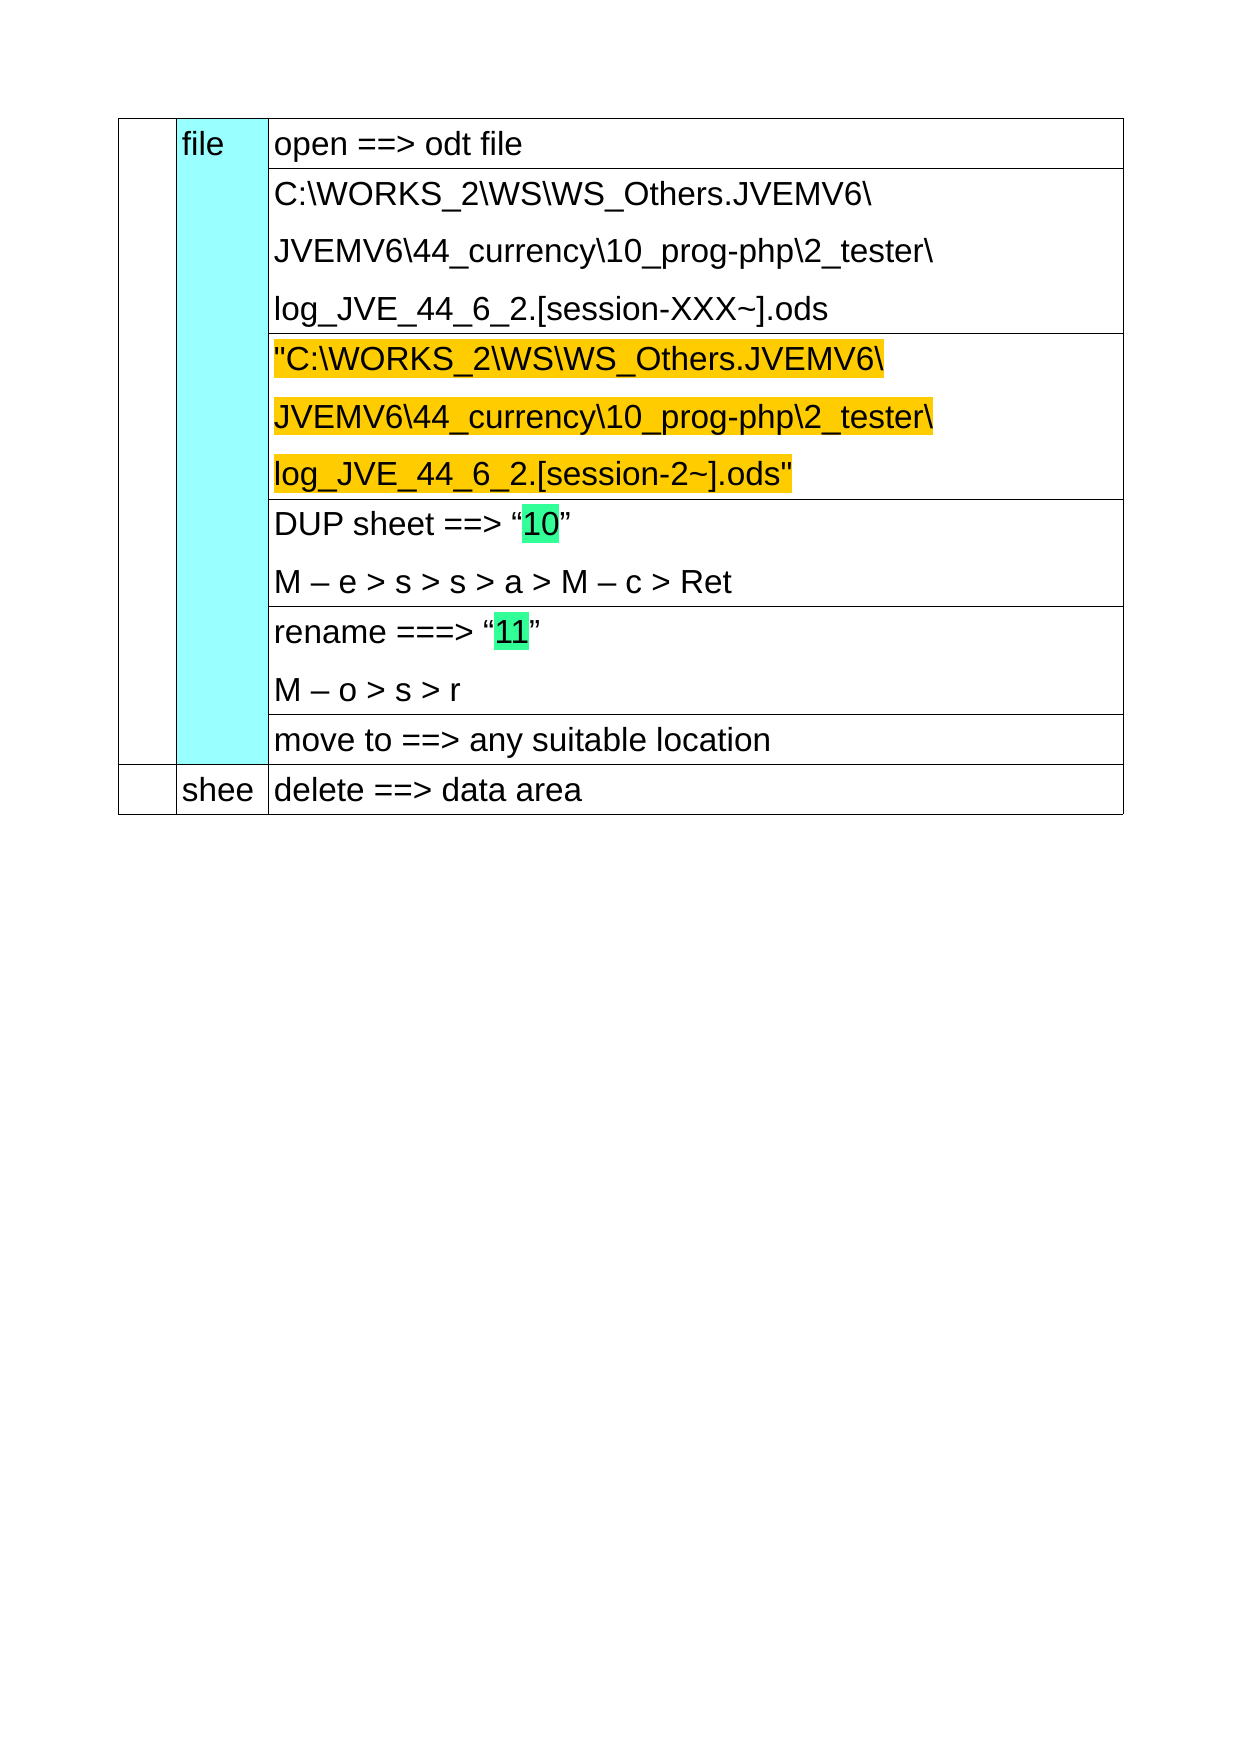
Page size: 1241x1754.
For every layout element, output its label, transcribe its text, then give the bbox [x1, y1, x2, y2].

table_header [119, 119, 176, 764]
table_cell DUP sheet ==> “10” M – e > s > s > a > M – c > Ret [269, 500, 1123, 606]
table_cell [119, 765, 176, 814]
table_cell C:\WORKS_2\WS\WS_Others.JVEMV6\JVEMV6\44_currency\10_prog-php\2_tester\log_JVE_44_6_2.[session-XXX~].ods [269, 169, 1123, 333]
table_header open ==> odt file [269, 119, 1123, 168]
table_cell delete ==> data area [269, 765, 1123, 814]
table_cell move to ==> any suitable location [269, 715, 1123, 764]
table_header file [177, 119, 268, 764]
table_cell sheet [177, 765, 268, 814]
table_cell "C:\WORKS_2\WS\WS_Others.JVEMV6\JVEMV6\44_currency\10_prog-php\2_tester\log_JVE_44_6_2.[session-2~].ods" [269, 334, 1123, 498]
table_cell rename ===> “11” M – o > s > r [269, 607, 1123, 714]
